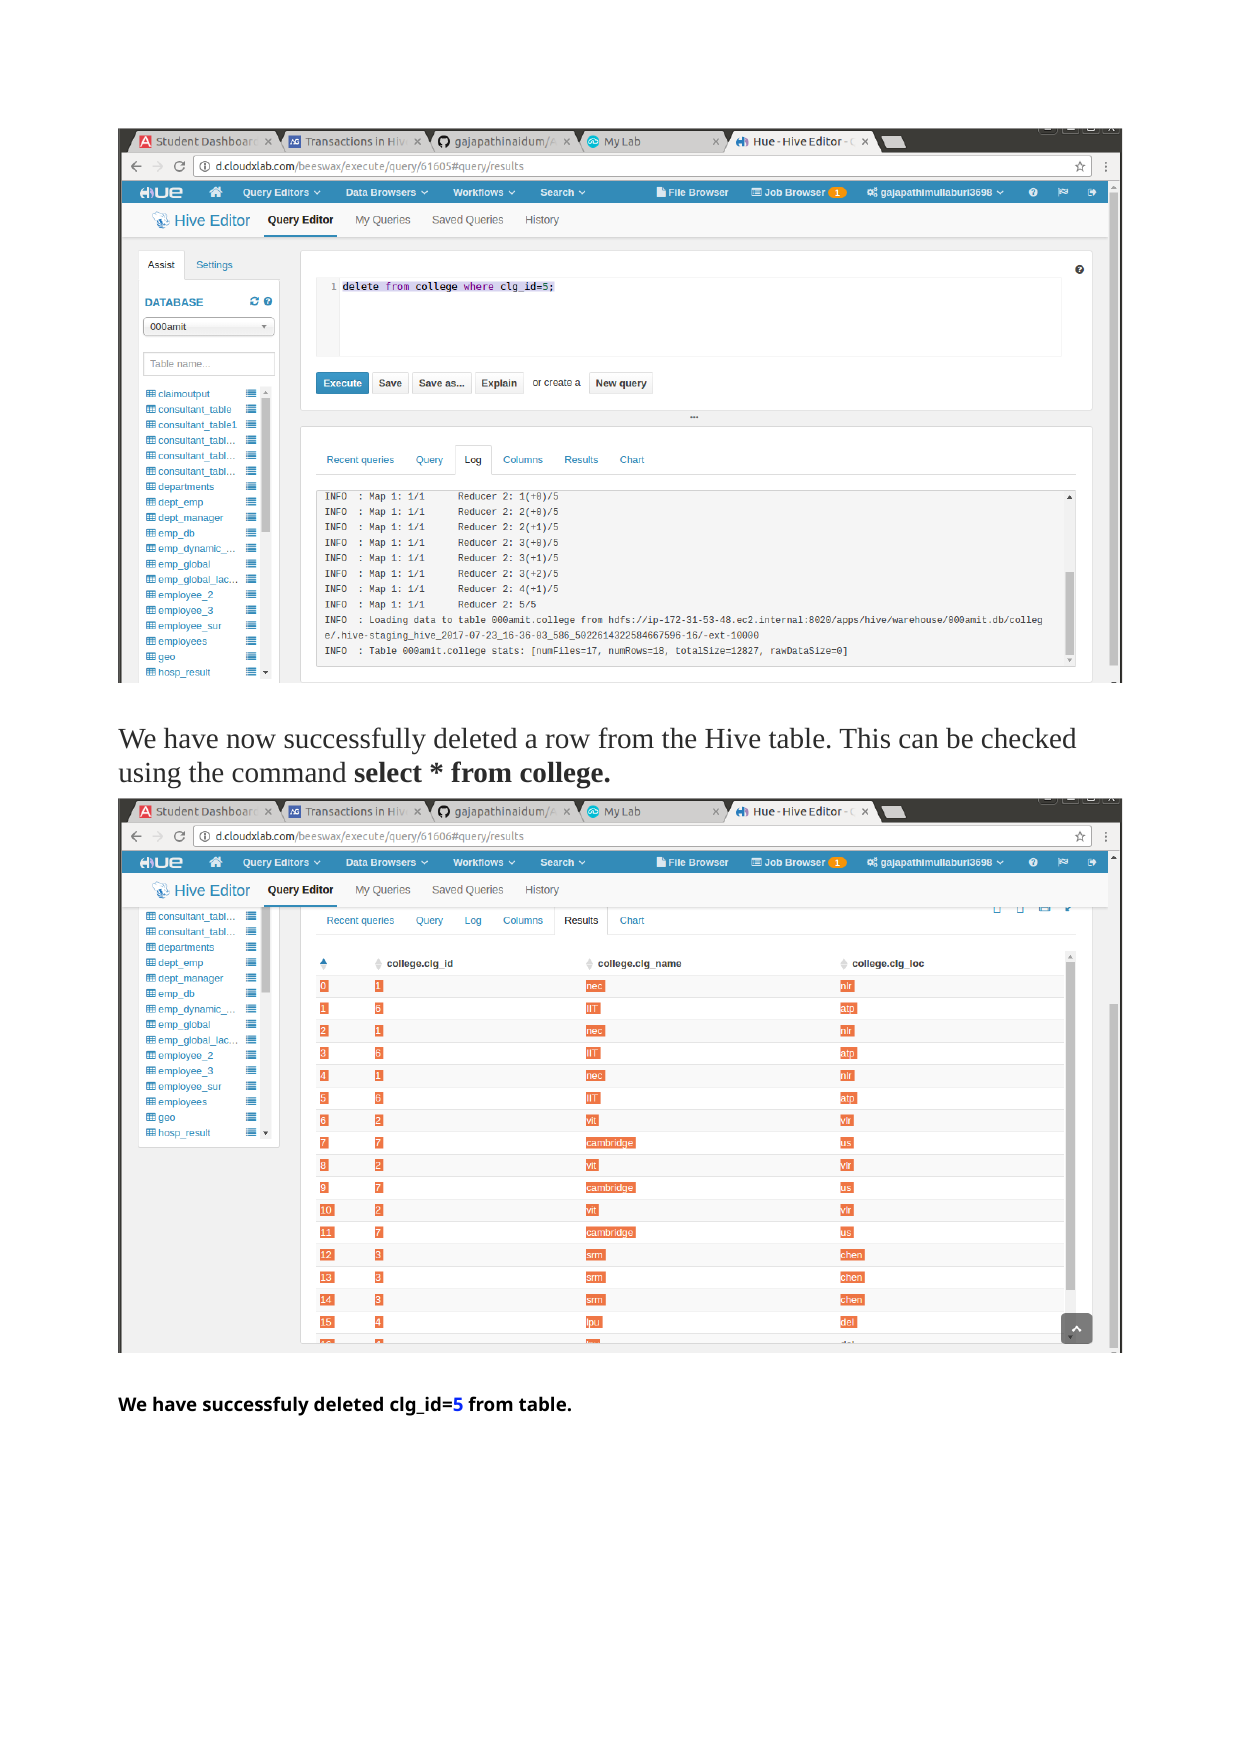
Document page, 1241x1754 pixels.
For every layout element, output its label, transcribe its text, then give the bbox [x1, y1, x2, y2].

picture [118, 788, 1123, 1363]
text We have successfuly deleted clg_id=5 from table. [118, 1392, 1122, 1417]
picture [118, 118, 1123, 693]
text We have now successfully deleted a row from the Hive table. This can be checked using the command select * from college. [118, 721, 1122, 788]
